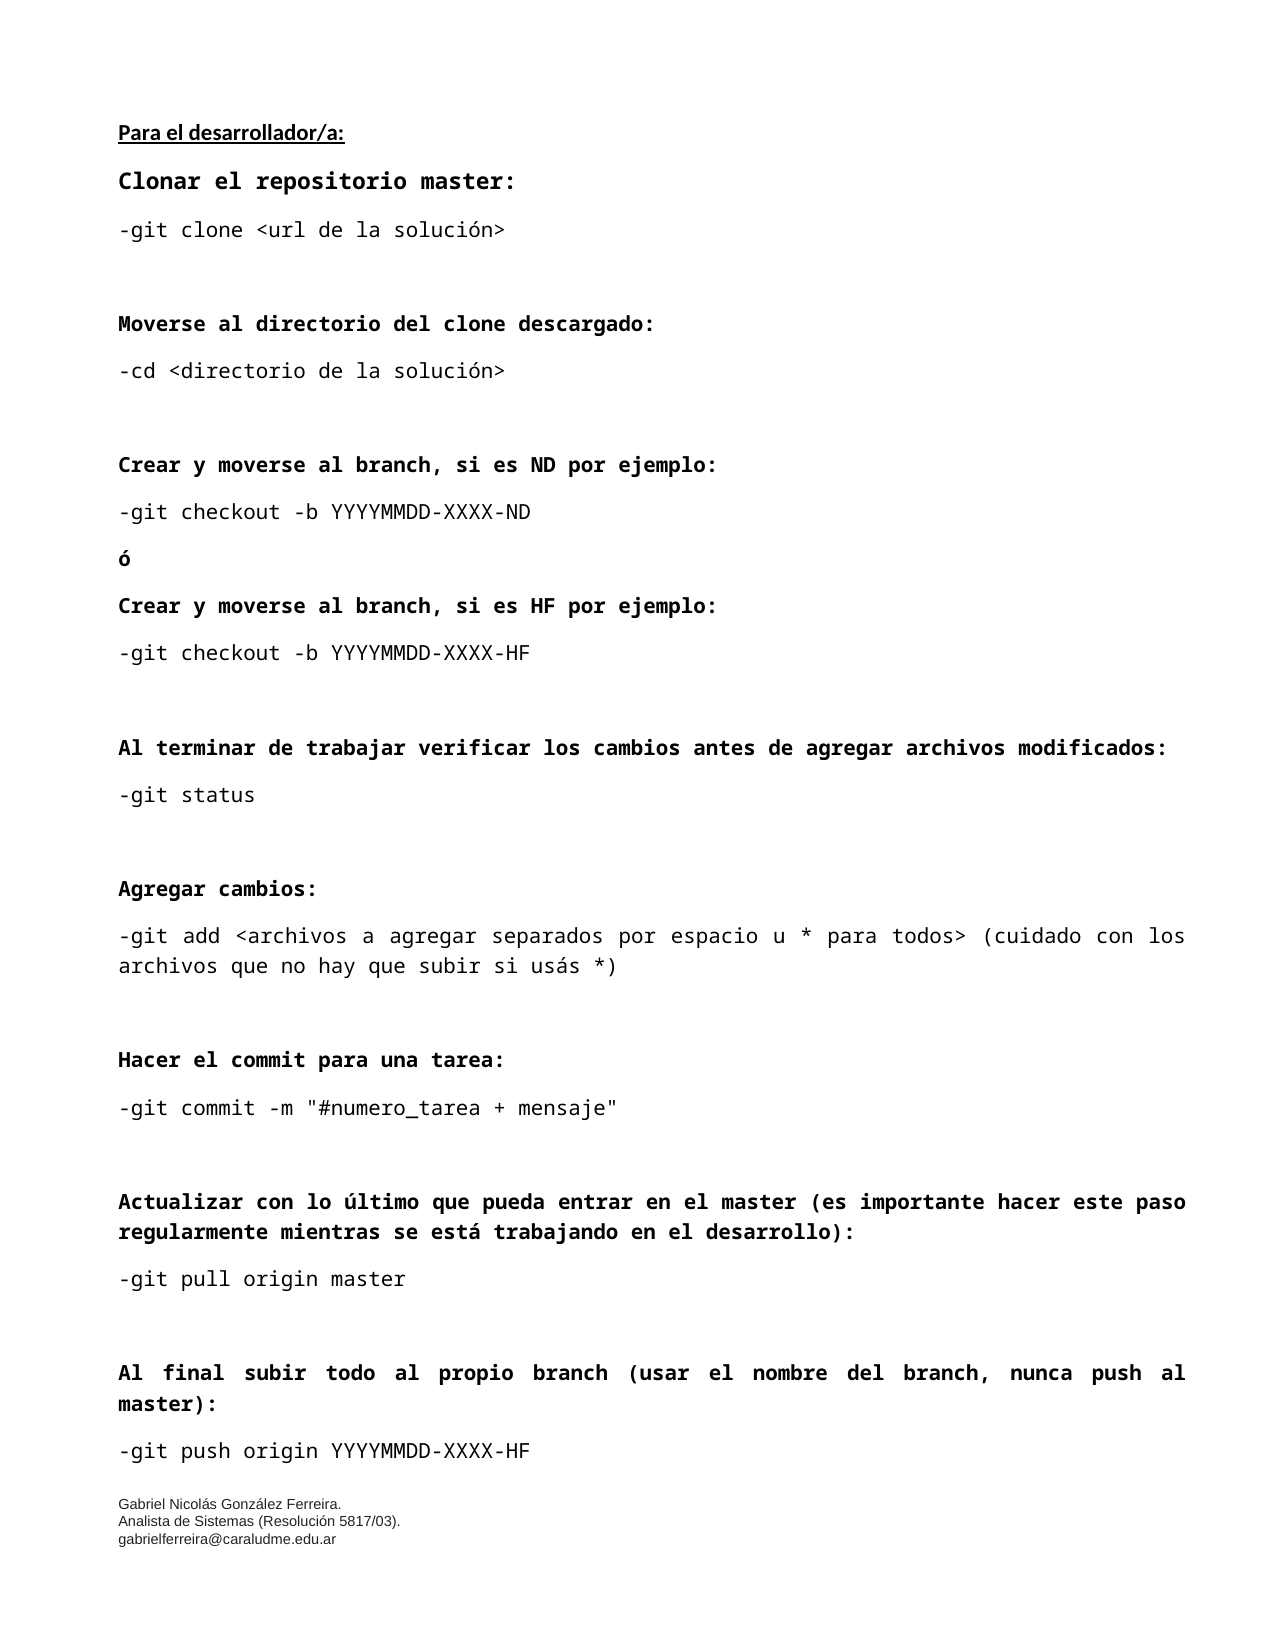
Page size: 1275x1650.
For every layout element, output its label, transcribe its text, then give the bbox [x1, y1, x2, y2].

text -git checkout -b YYYYMMDD-XXXX-ND [118, 497, 1186, 526]
text Crear y moverse al branch, si es HF por ejemplo: [118, 591, 1186, 620]
text -git push origin YYYYMMDD-XXXX-HF [118, 1436, 1186, 1464]
text -git add <archivos a agregar separados por espacio u * para todos> (cuidado con los archivos que no hay que subir si usás *) [118, 921, 1186, 980]
text -git commit -m "#numero_tarea + mensaje" [118, 1093, 1186, 1121]
text Clonar el repositorio master: [118, 165, 1186, 196]
text Para el desarrollador/a: [118, 118, 1186, 146]
text Al final subir todo al propio branch (usar el nombre del branch, nunca push al master): [118, 1358, 1186, 1417]
text Hacer el commit para una tarea: [118, 1046, 1186, 1074]
text Actualizar con lo último que pueda entrar en el master (es importante hacer este paso regularmente mientras se está trabajando en el desarrollo): [118, 1187, 1186, 1246]
text Crear y moverse al branch, si es ND por ejemplo: [118, 450, 1186, 479]
text -git checkout -b YYYYMMDD-XXXX-HF [118, 638, 1186, 667]
text -git status [118, 780, 1186, 808]
text -git clone <url de la solución> [118, 215, 1186, 243]
text Agregar cambios: [118, 874, 1186, 902]
text -cd <directorio de la solución> [118, 356, 1186, 384]
text -git pull origin master [118, 1264, 1186, 1293]
text Al terminar de trabajar verificar los cambios antes de agregar archivos modificados: [118, 733, 1186, 761]
text Moverse al directorio del clone descargado: [118, 309, 1186, 337]
text ó [118, 544, 1186, 573]
